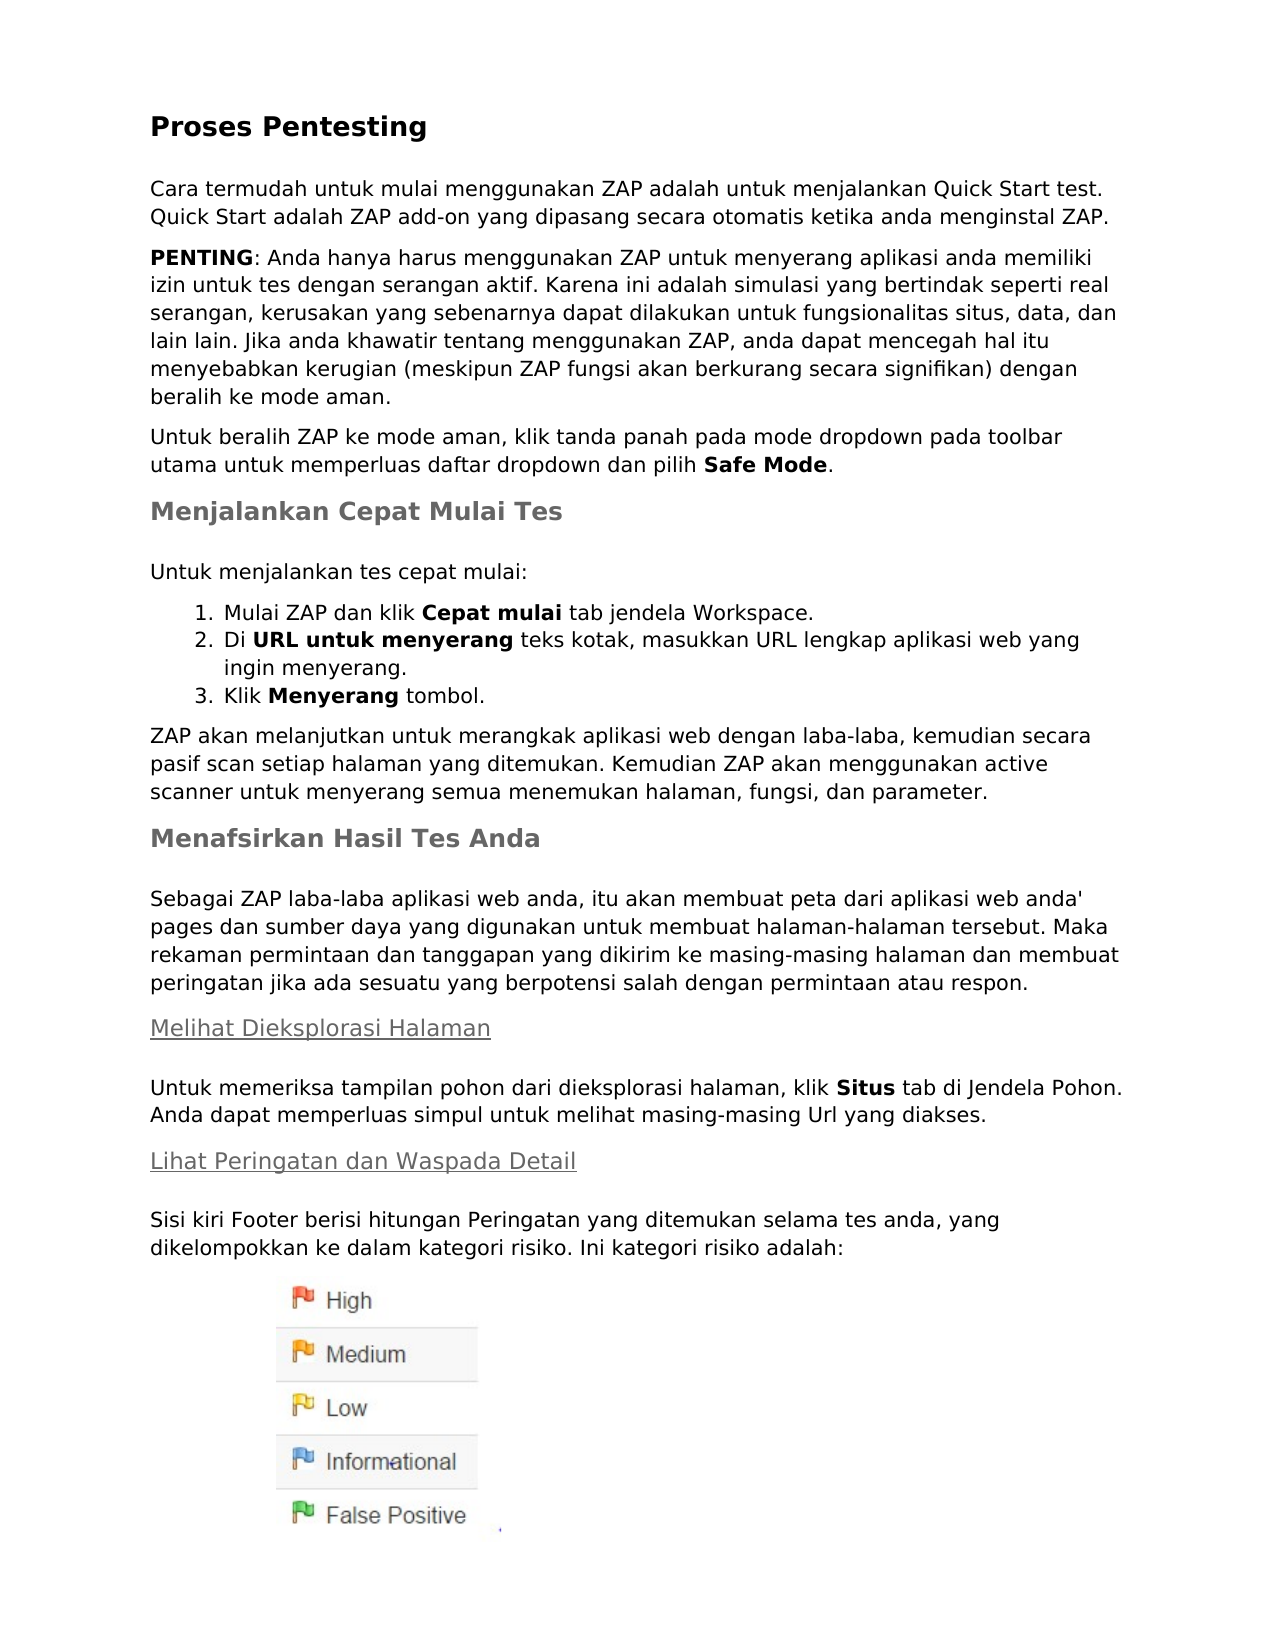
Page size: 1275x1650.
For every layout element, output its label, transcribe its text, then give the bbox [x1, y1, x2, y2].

text Untuk beralih ZAP ke mode aman, klik tanda panah pada mode dropdown pada toolbar utama untuk memperluas daftar dropdown dan pilih Safe Mode. [150, 425, 1125, 477]
subtitle Lihat Peringatan dan Waspada Detail [150, 1148, 1125, 1174]
subtitle Menjalankan Cepat Mulai Tes [150, 497, 1125, 526]
text Sebagai ZAP laba-laba aplikasi web anda, itu akan membuat peta dari aplikasi web anda' pages dan sumber daya yang digunakan untuk membuat halaman-halaman tersebut. Maka rekaman permintaan dan tanggapan yang dikirim ke masing-masing halaman dan membuat peringatan jika ada sesuatu yang berpotensi salah dengan permintaan atau respon. [150, 887, 1125, 995]
text Sisi kiri Footer berisi hitungan Peringatan yang ditemukan selama tes anda, yang dikelompokkan ke dalam kategori risiko. Ini kategori risiko adalah: [150, 1208, 1125, 1260]
subtitle Menafsirkan Hasil Tes Anda [150, 824, 1125, 854]
picture [276, 1276, 502, 1542]
subtitle Melihat Dieksplorasi Halaman [150, 1015, 1125, 1042]
text Cara termudah untuk mulai menggunakan ZAP adalah untuk menjalankan Quick Start test. Quick Start adalah ZAP add-on yang dipasang secara otomatis ketika anda menginstal ZAP. [150, 177, 1125, 229]
text ZAP akan melanjutkan untuk merangkak aplikasi web dengan laba-laba, kemudian secara pasif scan setiap halaman yang ditemukan. Kemudian ZAP akan menggunakan active scanner untuk menyerang semua menemukan halaman, fungsi, dan parameter. [150, 724, 1125, 804]
text PENTING: Anda hanya harus menggunakan ZAP untuk menyerang aplikasi anda memiliki izin untuk tes dengan serangan aktif. Karena ini adalah simulasi yang bertindak seperti real serangan, kerusakan yang sebenarnya dapat dilakukan untuk fungsionalitas situs, data, dan lain lain. Jika anda khawatir tentang menggunakan ZAP, anda dapat mencegah hal itu menyebabkan kerugian (meskipun ZAP fungsi akan berkurang secara signifikan) dengan beralih ke mode aman. [150, 246, 1125, 409]
text Untuk memeriksa tampilan pohon dari dieksplorasi halaman, klik Situs tab di Jendela Pohon. Anda dapat memperluas simpul untuk melihat masing-masing Url yang diakses. [150, 1076, 1125, 1128]
list Mulai ZAP dan klik Cepat mulai tab jendela Workspace. [194, 601, 1125, 625]
text Untuk menjalankan tes cepat mulai: [150, 560, 1125, 584]
list Di URL untuk menyerang teks kotak, masukkan URL lengkap aplikasi web yang ingin menyerang. [194, 628, 1125, 681]
subtitle Proses Pentesting [150, 112, 1125, 143]
list Klik Menyerang tombol. [194, 684, 1125, 708]
